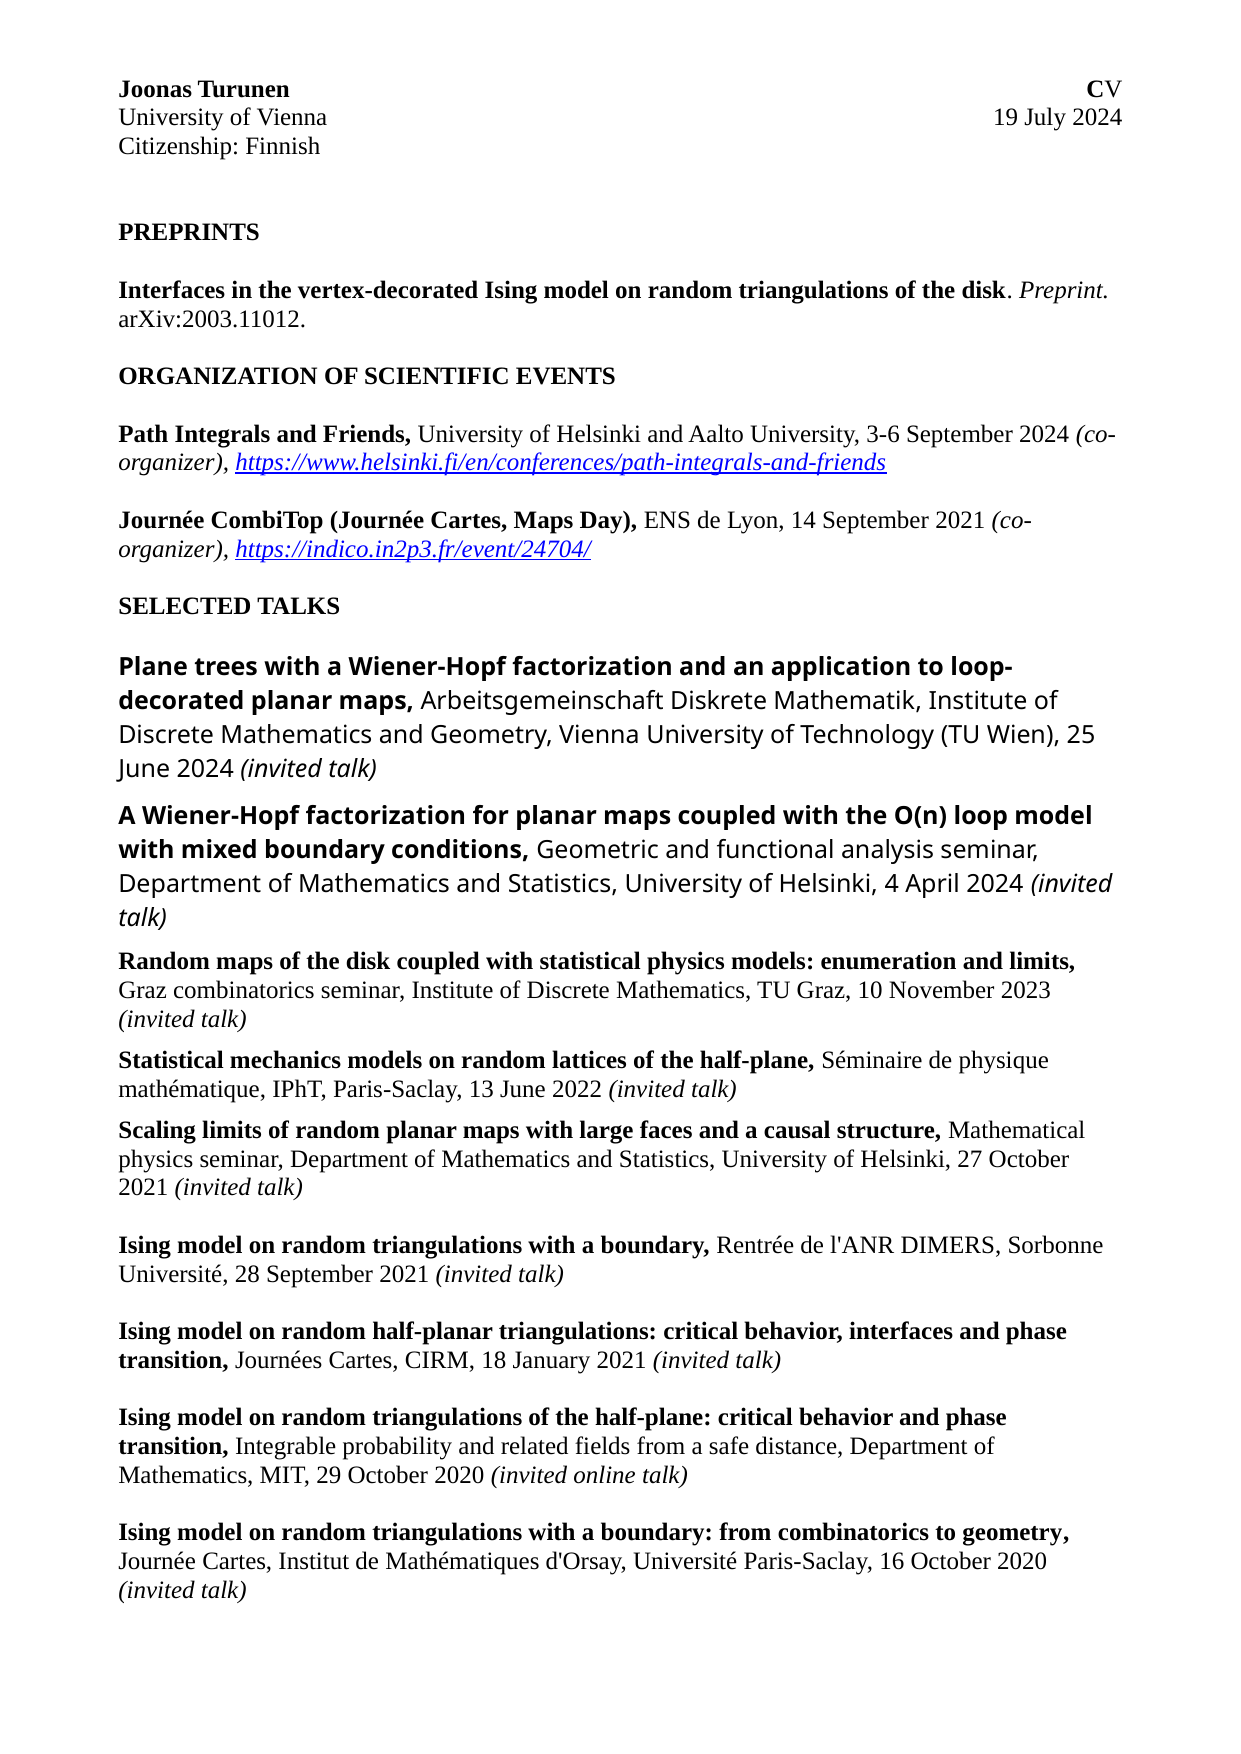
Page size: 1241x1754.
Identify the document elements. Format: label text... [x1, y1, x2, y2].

text Path Integrals and Friends, University of Helsinki and Aalto University, 3-6 September 2024 (co-organizer), https://www.helsinki.fi/en/conferences/path-integrals-and-friends [118, 419, 1122, 476]
text Ising model on random half-planar triangulations: critical behavior, interfaces and phase transition, Journées Cartes, CIRM, 18 January 2021 (invited talk) [118, 1316, 1122, 1374]
text Statistical mechanics models on random lattices of the half-plane, Séminaire de physique mathématique, IPhT, Paris-Saclay, 13 June 2022 (invited talk) [118, 1045, 1122, 1102]
text ORGANIZATION OF SCIENTIFIC EVENTS [118, 361, 1122, 390]
text Ising model on random triangulations of the half-plane: critical behavior and phase transition, Integrable probability and related fields from a safe distance, Department of Mathematics, MIT, 29 October 2020 (invited online talk) [118, 1402, 1122, 1489]
text Scaling limits of random planar maps with large faces and a causal structure, Mathematical physics seminar, Department of Mathematics and Statistics, University of Helsinki, 27 October 2021 (invited talk) [118, 1115, 1122, 1201]
text A Wiener-Hopf factorization for planar maps coupled with the O(n) loop model with mixed boundary conditions, Geometric and functional analysis seminar, Department of Mathematics and Statistics, University of Helsinki, 4 April 2024 (invited talk) [118, 797, 1122, 934]
text Ising model on random triangulations with a boundary, Rentrée de l'ANR DIMERS, Sorbonne Université, 28 September 2021 (invited talk) [118, 1230, 1122, 1287]
text Random maps of the disk coupled with statistical physics models: enumeration and limits, Graz combinatorics seminar, Institute of Discrete Mathematics, TU Graz, 10 November 2023 (invited talk) [118, 946, 1122, 1032]
text Journée CombiTop (Journée Cartes, Maps Day), ENS de Lyon, 14 September 2021 (co-organizer), https://indico.in2p3.fr/event/24704/ [118, 505, 1122, 562]
text Plane trees with a Wiener-Hopf factorization and an application to loop-decorated planar maps, Arbeitsgemeinschaft Diskrete Mathematik, Institute of Discrete Mathematics and Geometry, Vienna University of Technology (TU Wien), 25 June 2024 (invited talk) [118, 649, 1122, 785]
text PREPRINTS [118, 217, 1122, 246]
text Ising model on random triangulations with a boundary: from combinatorics to geometry​, Journée Cartes, Institut de Mathématiques d'Orsay, Université Paris-Saclay, 16 October 2020 (invited talk) [118, 1517, 1122, 1604]
text SELECTED TALKS [118, 591, 1122, 620]
text Interfaces in the vertex-decorated Ising model on random triangulations of the disk. Preprint. arXiv:2003.11012. [118, 275, 1122, 332]
